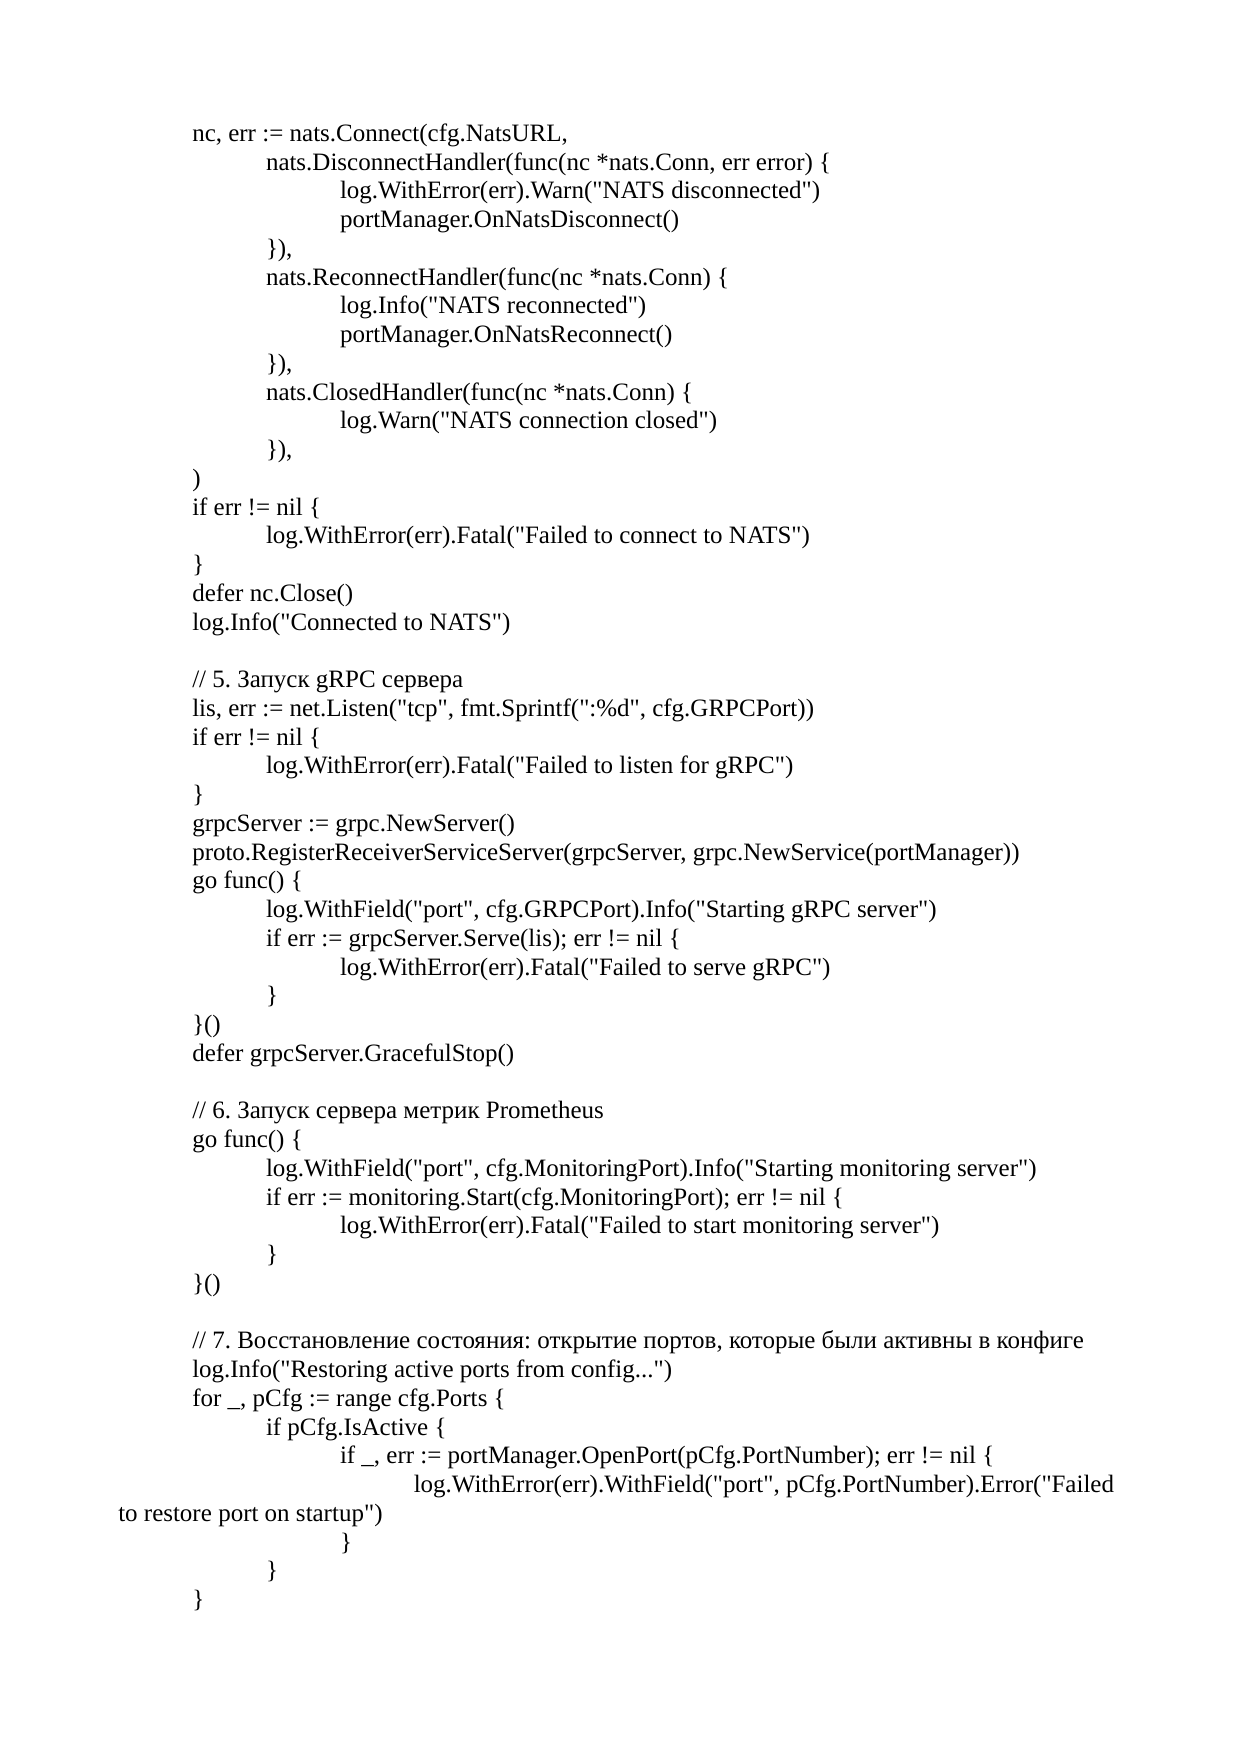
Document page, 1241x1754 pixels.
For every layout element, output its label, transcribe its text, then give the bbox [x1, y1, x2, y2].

text for _, pCfg := range cfg.Ports { [118, 1383, 1122, 1412]
text }), [118, 434, 1122, 463]
text }), [118, 233, 1122, 262]
text if err := grpcServer.Serve(lis); err != nil { [118, 923, 1122, 952]
text log.WithError(err).Fatal("Failed to serve gRPC") [118, 952, 1122, 981]
text if pCfg.IsActive { [118, 1412, 1122, 1441]
text } [118, 1556, 1122, 1584]
text log.WithField("port", cfg.GRPCPort).Info("Starting gRPC server") [118, 894, 1122, 923]
text }), [118, 348, 1122, 377]
text nc, err := nats.Connect(cfg.NatsURL, [118, 118, 1122, 147]
text defer nc.Close() [118, 578, 1122, 607]
text ) [118, 463, 1122, 492]
text log.WithError(err).Warn("NATS disconnected") [118, 176, 1122, 204]
text // 6. Запуск сервера метрик Prometheus [118, 1096, 1122, 1124]
text } [118, 1584, 1122, 1613]
text log.Info("Restoring active ports from config...") [118, 1354, 1122, 1383]
text log.Warn("NATS connection closed") [118, 406, 1122, 434]
text }() [118, 1009, 1122, 1038]
text } [118, 1527, 1122, 1556]
text nats.ReconnectHandler(func(nc *nats.Conn) { [118, 262, 1122, 291]
text proto.RegisterReceiverServiceServer(grpcServer, grpc.NewService(portManager)) [118, 837, 1122, 866]
text } [118, 549, 1122, 578]
text log.WithField("port", cfg.MonitoringPort).Info("Starting monitoring server") [118, 1153, 1122, 1182]
text nats.ClosedHandler(func(nc *nats.Conn) { [118, 377, 1122, 406]
text portManager.OnNatsReconnect() [118, 319, 1122, 348]
text portManager.OnNatsDisconnect() [118, 204, 1122, 233]
text if err != nil { [118, 722, 1122, 751]
text }() [118, 1268, 1122, 1297]
text if err != nil { [118, 492, 1122, 521]
text grpcServer := grpc.NewServer() [118, 808, 1122, 837]
text if err := monitoring.Start(cfg.MonitoringPort); err != nil { [118, 1182, 1122, 1211]
text } [118, 981, 1122, 1009]
text log.Info("NATS reconnected") [118, 291, 1122, 319]
text if _, err := portManager.OpenPort(pCfg.PortNumber); err != nil { [118, 1441, 1122, 1469]
text } [118, 779, 1122, 808]
text // 7. Восстановление состояния: открытие портов, которые были активны в конфиге [118, 1326, 1122, 1354]
text lis, err := net.Listen("tcp", fmt.Sprintf(":%d", cfg.GRPCPort)) [118, 693, 1122, 722]
text nats.DisconnectHandler(func(nc *nats.Conn, err error) { [118, 147, 1122, 176]
text go func() { [118, 1124, 1122, 1153]
text log.WithError(err).Fatal("Failed to listen for gRPC") [118, 751, 1122, 779]
text log.Info("Connected to NATS") [118, 607, 1122, 636]
text // 5. Запуск gRPC сервера [118, 664, 1122, 693]
text log.WithError(err).Fatal("Failed to connect to NATS") [118, 521, 1122, 549]
text log.WithError(err).Fatal("Failed to start monitoring server") [118, 1211, 1122, 1239]
text } [118, 1239, 1122, 1268]
text log.WithError(err).WithField("port", pCfg.PortNumber).Error("Failed to restore port on startup") [118, 1469, 1122, 1527]
text defer grpcServer.GracefulStop() [118, 1038, 1122, 1067]
text go func() { [118, 866, 1122, 894]
